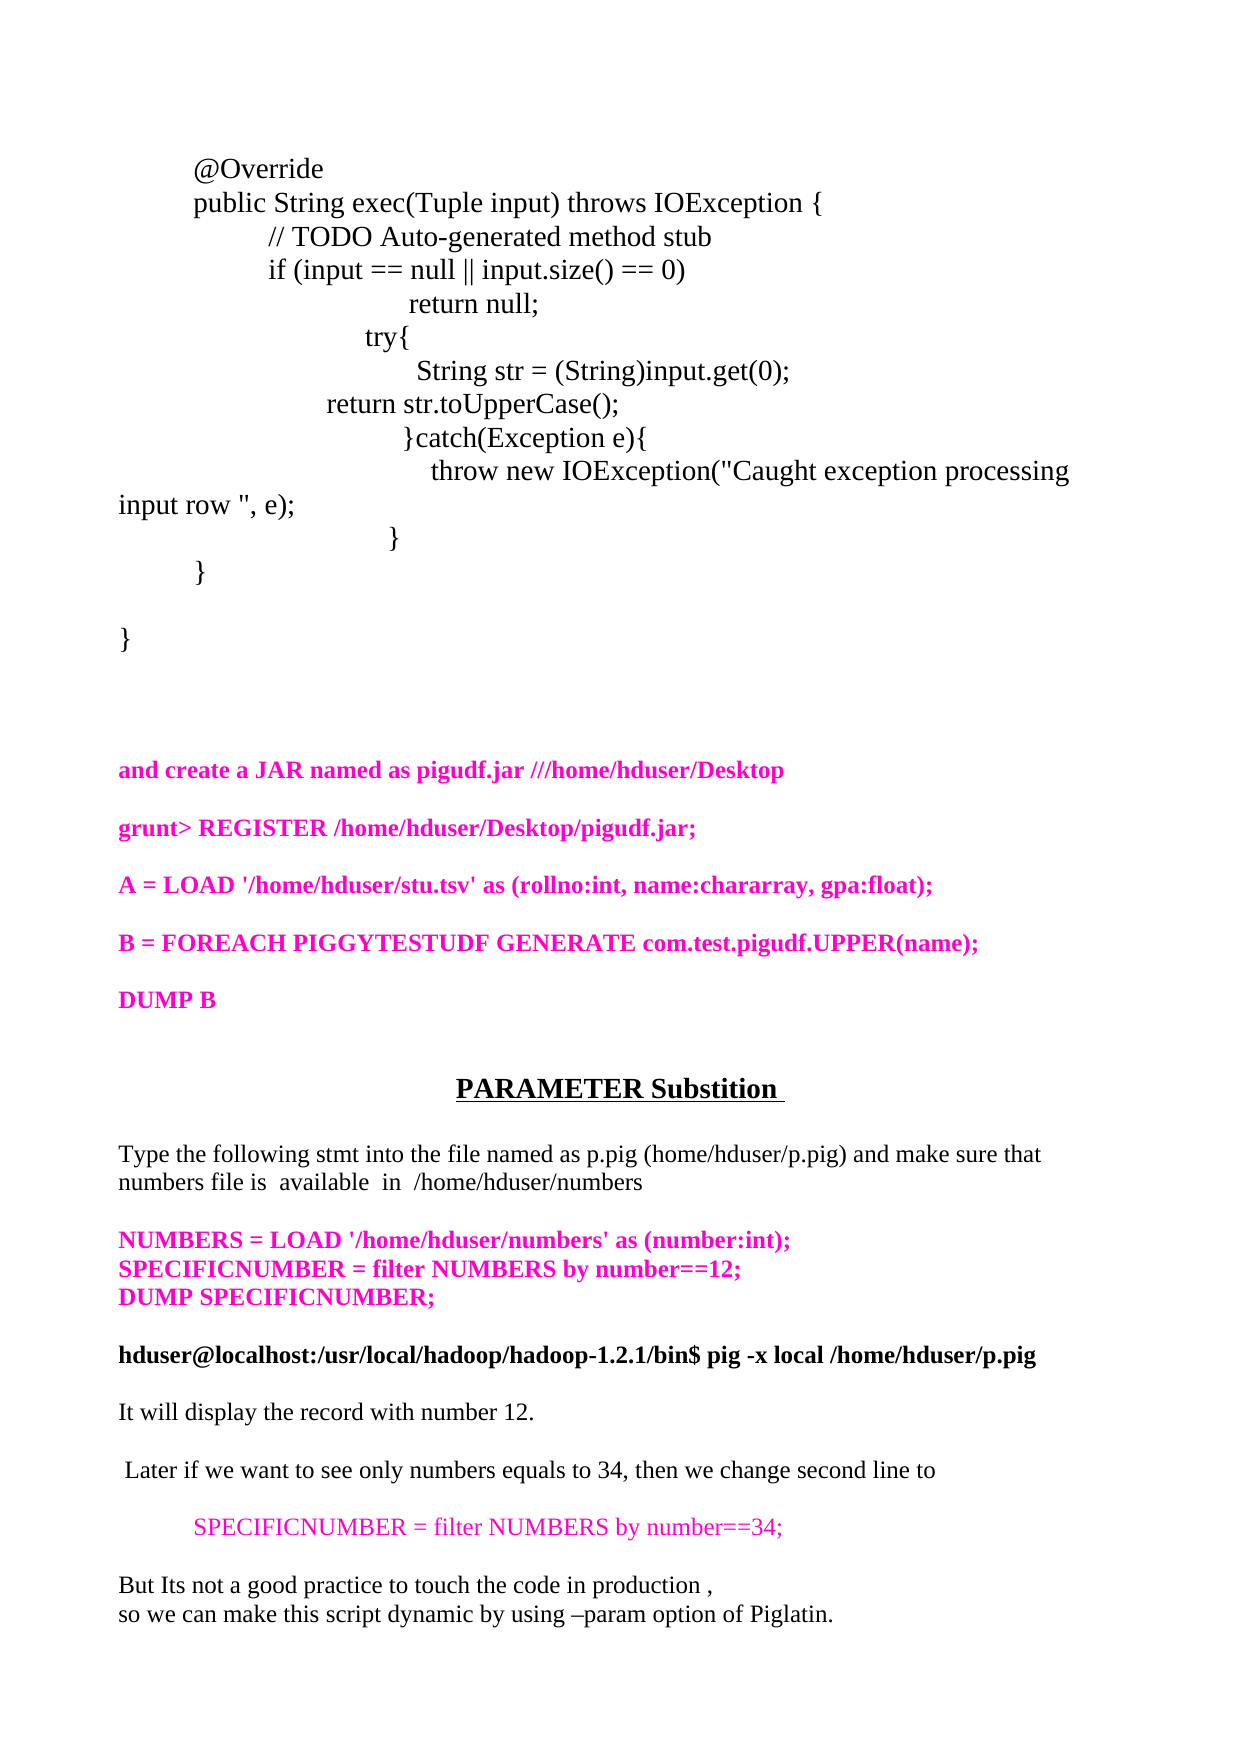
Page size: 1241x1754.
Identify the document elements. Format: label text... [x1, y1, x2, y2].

text so we can make this script dynamic by using –param option of Piglatin. [118, 1599, 1122, 1627]
text A = LOAD '/home/hduser/stu.tsv' as (rollno:int, name:chararray, gpa:float); [118, 870, 1122, 899]
text PARAMETER Substition [118, 1072, 1122, 1105]
text return null; [118, 286, 1122, 319]
text @Override [118, 152, 1122, 185]
text } [118, 521, 1122, 554]
text DUMP B [118, 985, 1122, 1014]
text SPECIFICNUMBER = filter NUMBERS by number==12; [118, 1254, 1122, 1282]
text } [118, 554, 1122, 588]
text if (input == null || input.size() == 0) [118, 252, 1122, 286]
text }catch(Exception e){ [118, 420, 1122, 453]
text public String exec(Tuple input) throws IOException { [118, 185, 1122, 219]
text It will display the record with number 12. [118, 1397, 1122, 1426]
text return str.toUpperCase(); [118, 386, 1122, 420]
text } [118, 621, 1122, 655]
text But Its not a good practice to touch the code in production , [118, 1570, 1122, 1599]
text DUMP SPECIFICNUMBER; [118, 1282, 1122, 1311]
text throw new IOException("Caught exception processing input row ", e); [118, 453, 1122, 521]
text hduser@localhost:/usr/local/hadoop/hadoop-1.2.1/bin$ pig -x local /home/hduser/p.pig [118, 1340, 1122, 1369]
text SPECIFICNUMBER = filter NUMBERS by number==34; [118, 1512, 1122, 1541]
text NUMBERS = LOAD '/home/hduser/numbers' as (number:int); [118, 1225, 1122, 1254]
text Type the following stmt into the file named as p.pig (home/hduser/p.pig) and make sure that numbers file is available in /home/hduser/numbers [118, 1139, 1122, 1196]
text // TODO Auto-generated method stub [118, 219, 1122, 252]
text String str = (String)input.get(0); [118, 353, 1122, 386]
text and create a JAR named as pigudf.jar ///home/hduser/Desktop [118, 755, 1122, 784]
text B = FOREACH PIGGYTESTUDF GENERATE com.test.pigudf.UPPER(name); [118, 928, 1122, 957]
text grunt> REGISTER /home/hduser/Desktop/pigudf.jar; [118, 813, 1122, 842]
text try{ [118, 319, 1122, 353]
text Later if we want to see only numbers equals to 34, then we change second line to [118, 1455, 1122, 1484]
